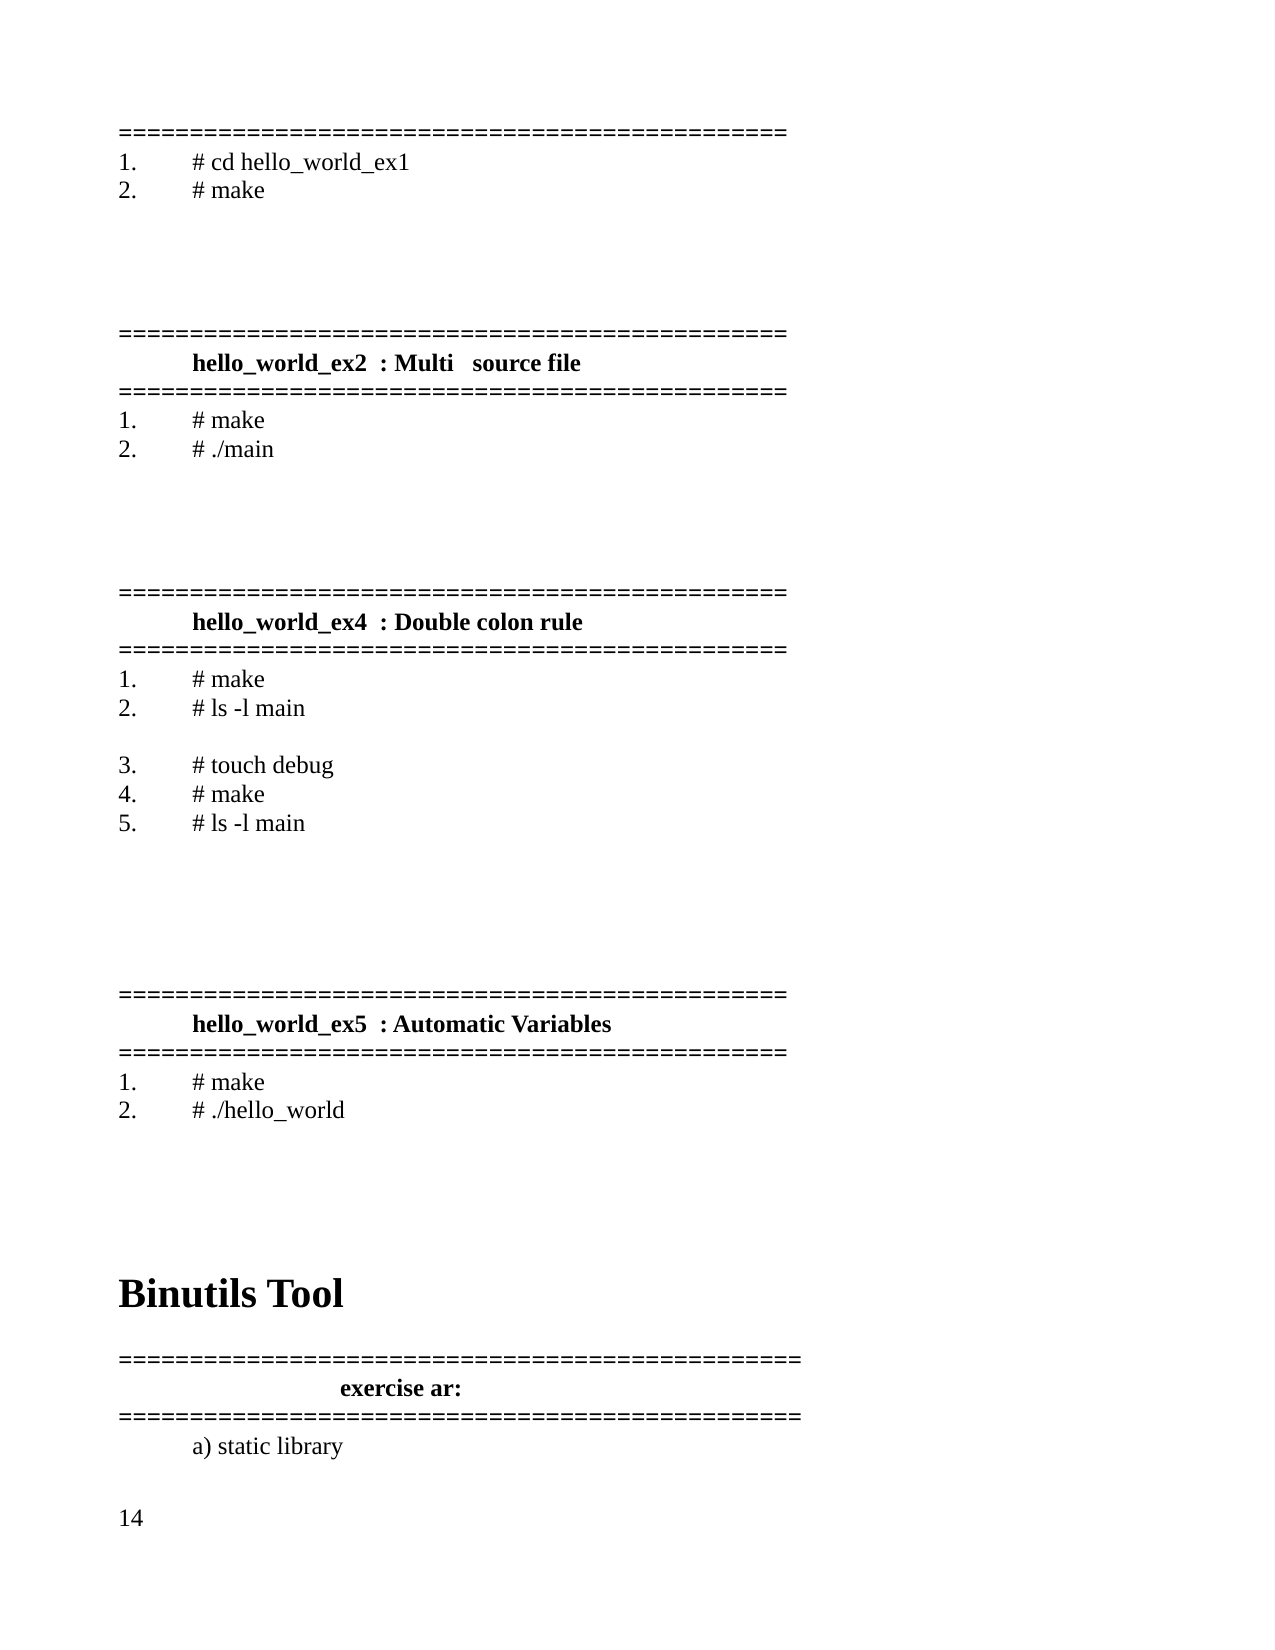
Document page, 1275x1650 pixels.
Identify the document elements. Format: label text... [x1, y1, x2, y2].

text 1. # make [118, 664, 1157, 693]
text 1. # make [118, 406, 1157, 434]
text 1. # cd hello_world_ex1 [118, 147, 1157, 176]
text =============================================== [118, 118, 1157, 147]
text 1. # make [118, 1067, 1157, 1096]
text ================================================ [118, 1402, 1157, 1431]
text =============================================== [118, 981, 1157, 1009]
text =============================================== [118, 636, 1157, 664]
text 2. # ./hello_world [118, 1096, 1157, 1124]
text =============================================== [118, 1038, 1157, 1067]
text 3. # touch debug [118, 751, 1157, 779]
text =============================================== [118, 377, 1157, 406]
text 2. # make [118, 176, 1157, 204]
text ================================================ [118, 1345, 1157, 1373]
text 4. # make [118, 779, 1157, 808]
text =============================================== [118, 578, 1157, 607]
text 2. # ls -l main [118, 693, 1157, 722]
text 2. # ./main [118, 434, 1157, 463]
text hello_world_ex2 : Multi source file [118, 348, 1157, 377]
text exercise ar: [118, 1373, 1157, 1402]
text hello_world_ex4 : Double colon rule [118, 607, 1157, 636]
text 5. # ls -l main [118, 808, 1157, 837]
text hello_world_ex5 : Automatic Variables [118, 1009, 1157, 1038]
text a) static library [118, 1431, 1157, 1460]
text Binutils Tool [118, 1268, 1157, 1316]
text =============================================== [118, 319, 1157, 348]
